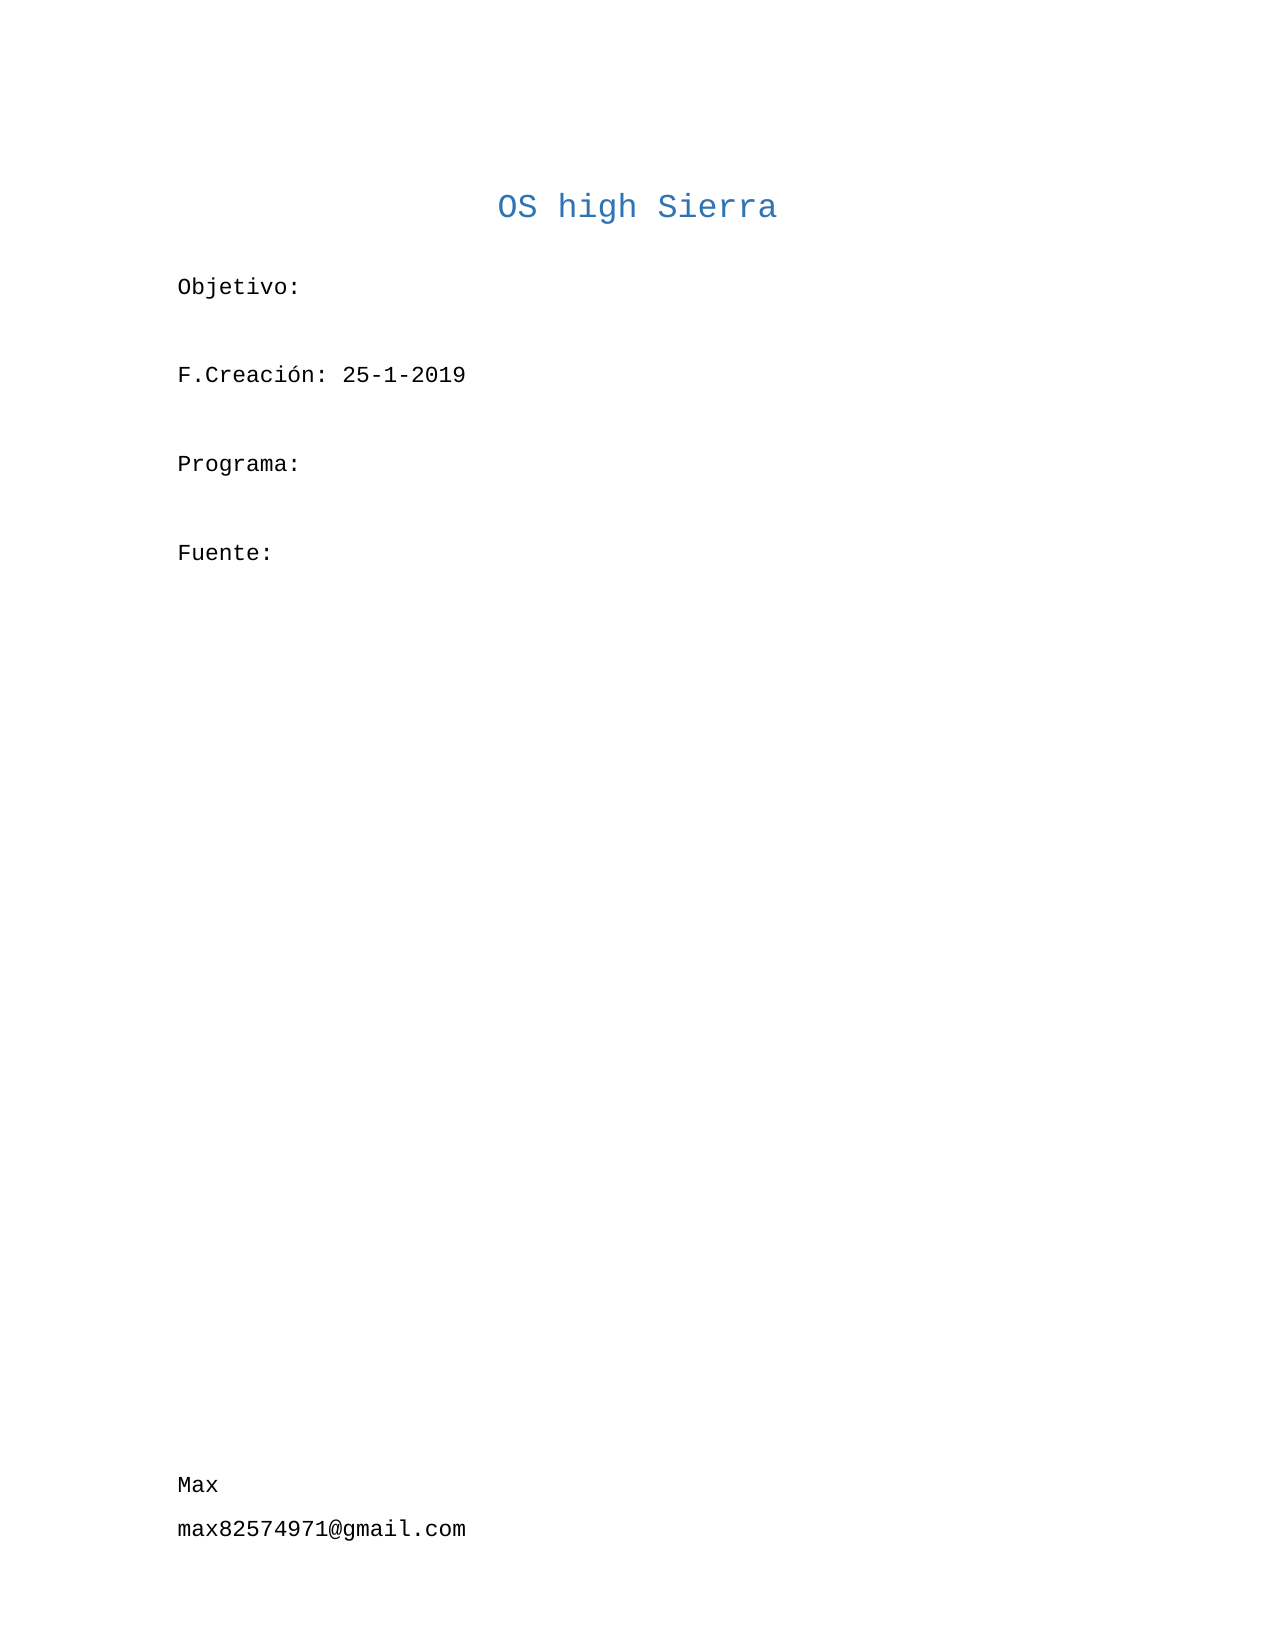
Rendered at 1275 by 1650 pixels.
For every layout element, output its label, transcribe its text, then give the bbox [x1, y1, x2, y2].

text Programa: [177, 452, 1098, 478]
text max82574971@gmail.com [177, 1517, 1098, 1543]
text F.Creación: 25-1-2019 [177, 364, 1098, 390]
text Max [177, 1473, 1098, 1499]
subtitle OS high Sierra [177, 190, 1098, 228]
text Fuente: [177, 541, 1098, 567]
text Objetivo: [177, 275, 1098, 301]
